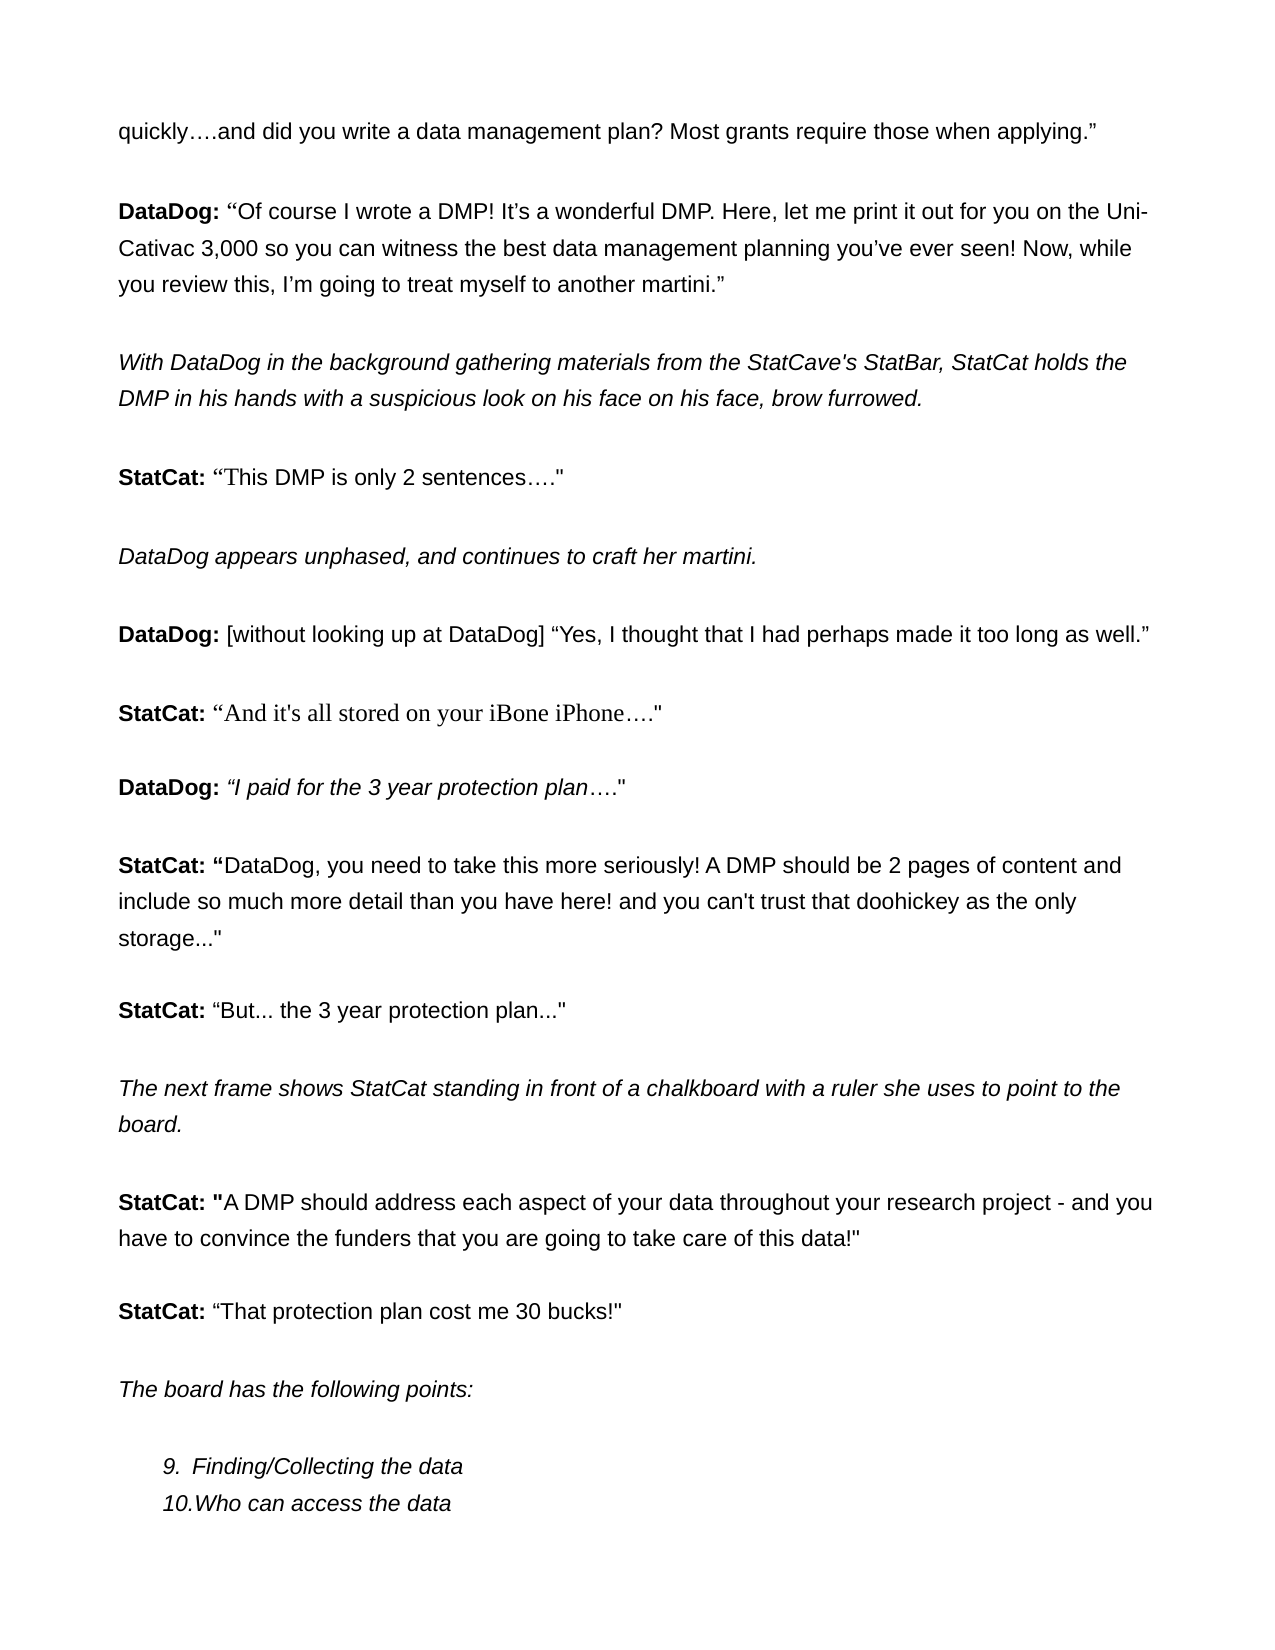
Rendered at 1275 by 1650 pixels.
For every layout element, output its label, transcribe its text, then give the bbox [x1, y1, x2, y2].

text DataDog: “I paid for the 3 year protection plan…." [118, 774, 1157, 801]
text The next frame shows StatCat standing in front of a chalkboard with a ruler she uses to point to the board. [118, 1075, 1157, 1138]
text With DataDog in the background gathering materials from the StatCave's StatBar, StatCat holds the DMP in his hands with a suspicious look on his face on his face, brow furrowed. [118, 348, 1157, 411]
text StatCat: “But... the 3 year protection plan..." [118, 997, 1157, 1024]
text DataDog: “Of course I wrote a DMP! It’s a wonderful DMP. Here, let me print it out for you on the Uni-Cativac 3,000 so you can witness the best data management planning you’ve ever seen! Now, while you review this, I’m going to treat myself to another martini.” [118, 196, 1157, 297]
text StatCat: “That protection plan cost me 30 bucks!" [118, 1298, 1157, 1324]
text DataDog appears unphased, and continues to craft her martini. [118, 543, 1157, 569]
text StatCat: "A DMP should address each aspect of your data throughout your research project - and you have to convince the funders that you are going to take care of this data!" [118, 1189, 1157, 1252]
text DataDog: [without looking up at DataDog] “Yes, I thought that I had perhaps made it too long as well.” [118, 621, 1157, 647]
text The board has the following points: [118, 1376, 1157, 1402]
text StatCat: “And it's all stored on your iBone iPhone…." [118, 698, 1157, 727]
list Who can access the data [162, 1489, 1157, 1516]
text StatCat: “This DMP is only 2 sentences…." [118, 462, 1157, 491]
text StatCat: “DataDog, you need to take this more seriously! A DMP should be 2 pages of content and include so much more detail than you have here! and you can't trust that doohickey as the only storage..." [118, 852, 1157, 951]
text quickly….and did you write a data management plan? Most grants require those when applying.” [118, 118, 1157, 144]
list Finding/Collecting the data [162, 1453, 1157, 1479]
